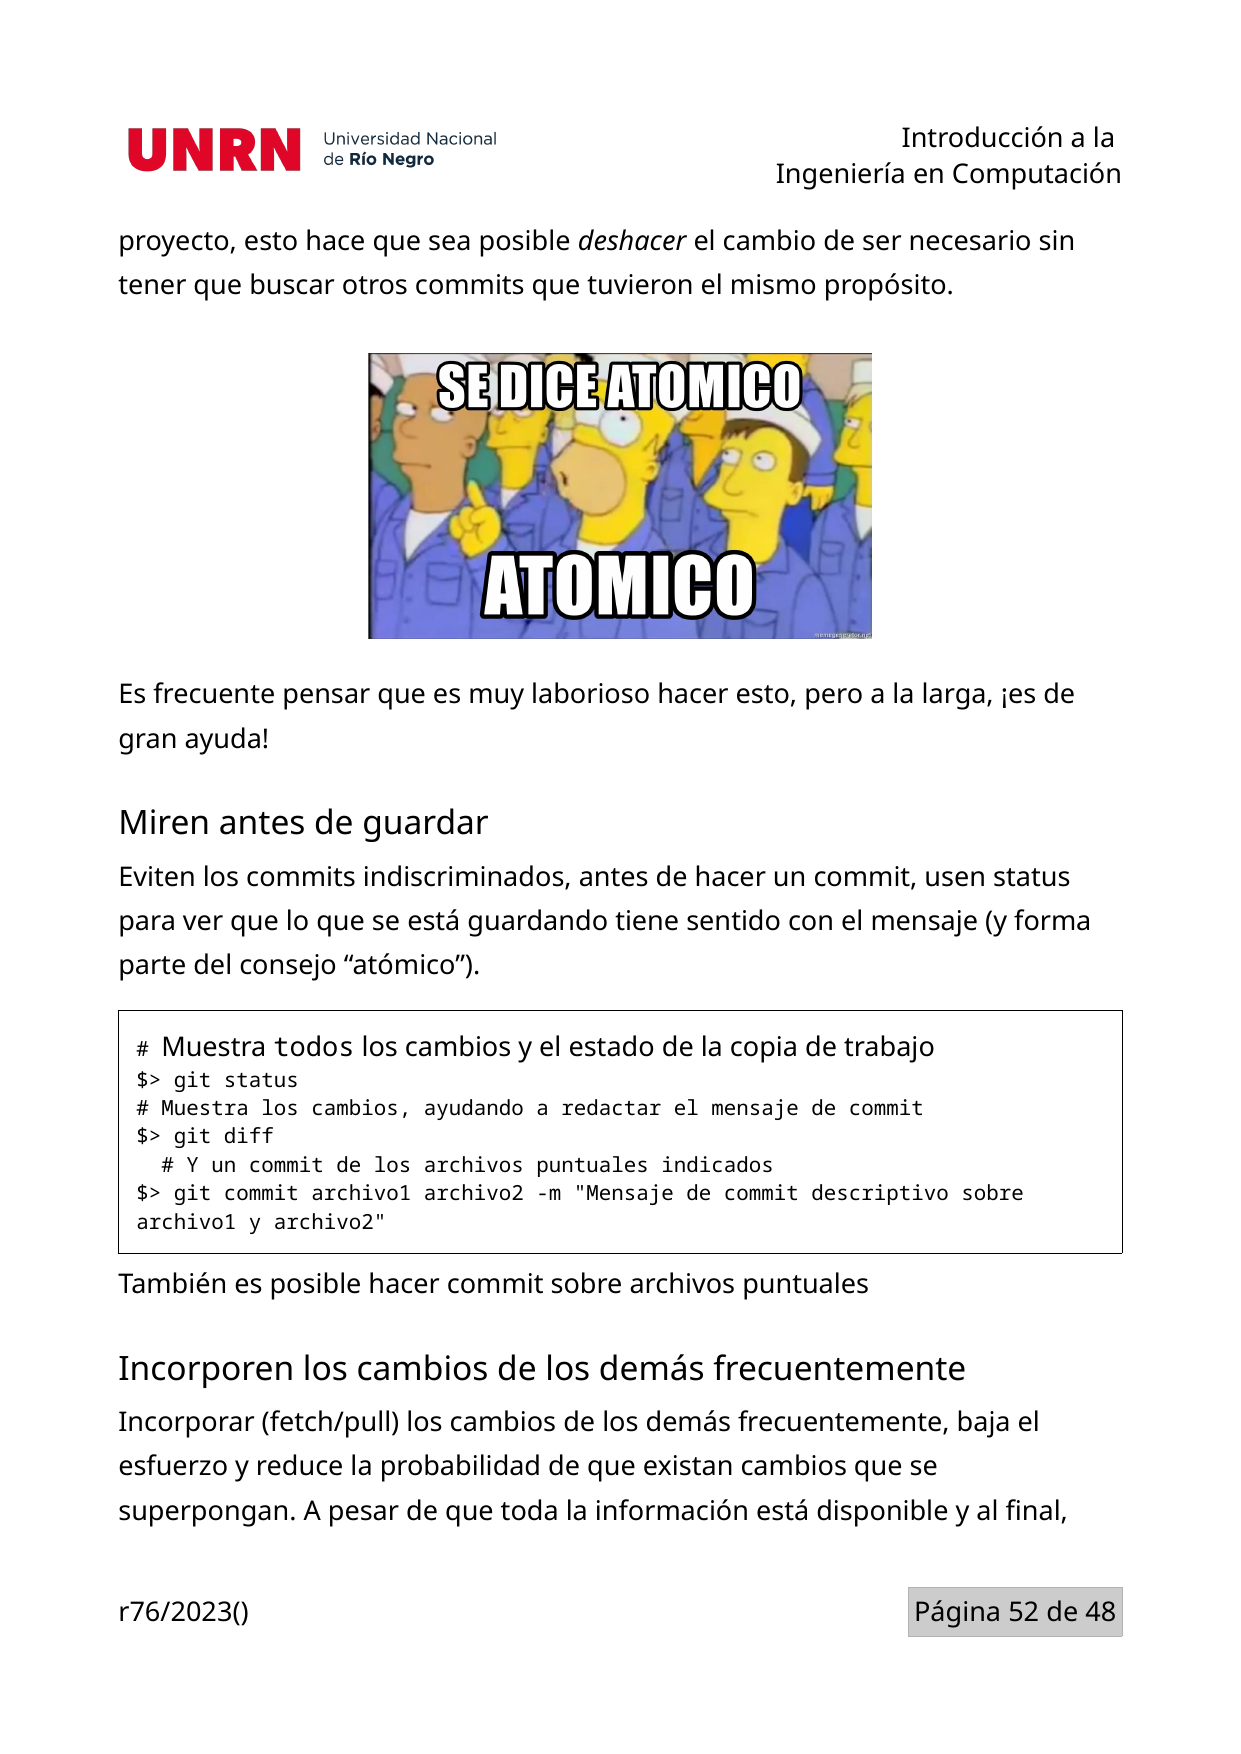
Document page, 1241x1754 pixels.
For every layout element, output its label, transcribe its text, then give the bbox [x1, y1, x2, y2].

text $> git status [119, 1047, 1122, 1075]
text # Y un commit de los archivos puntuales indicados [119, 1132, 1122, 1161]
text Eviten los commits indiscriminados, antes de hacer un commit, usen status para ver que lo que se está guardando tiene sentido con el mensaje (y forma parte del consejo “atómico”). [118, 857, 1122, 982]
subtitle Miren antes de guardar [118, 799, 1122, 844]
text También es posible hacer commit sobre archivos puntuales [118, 1265, 1122, 1302]
text # Muestra todos los cambios y el estado de la copia de trabajo [119, 1011, 1122, 1047]
text # Muestra los cambios, ayudando a redactar el mensaje de commit [119, 1075, 1122, 1104]
picture [118, 118, 505, 180]
text $> git diff [119, 1104, 1122, 1132]
text Es frecuente pensar que es muy laborioso hacer esto, pero a la larga, ¡es de gran ayuda! [118, 324, 1122, 756]
text Incorporar (fetch/pull) los cambios de los demás frecuentemente, baja el esfuerzo y reduce la probabilidad de que existan cambios que se superpongan. A pesar de que toda la información está disponible y al final, [118, 1403, 1122, 1528]
text $> git commit archivo1 archivo2 -m "Mensaje de commit descriptivo sobre archivo1 y archivo2" [119, 1161, 1122, 1253]
picture [368, 353, 872, 639]
text proyecto, esto hace que sea posible deshacer el cambio de ser necesario sin tener que buscar otros commits que tuvieron el mismo propósito. [118, 221, 1122, 302]
subtitle Incorporen los cambios de los demás frecuentemente [118, 1344, 1122, 1390]
